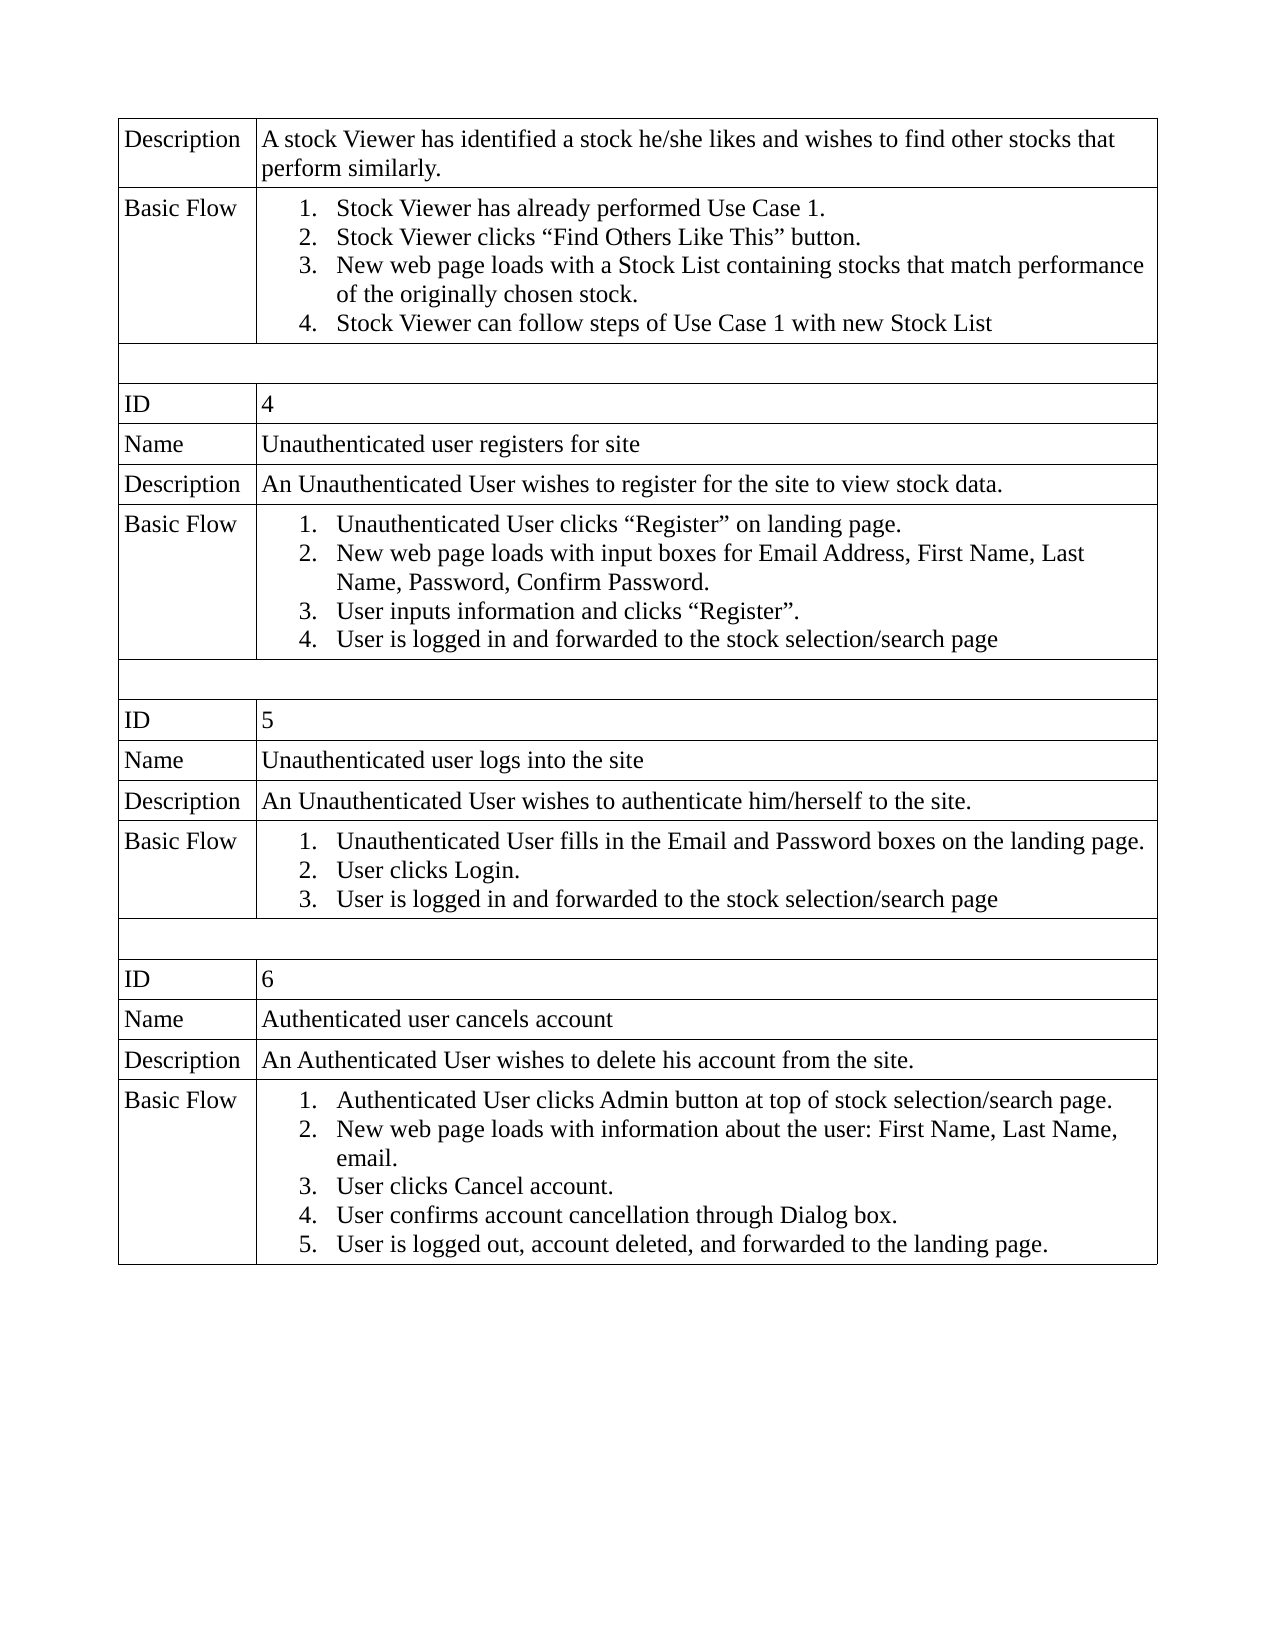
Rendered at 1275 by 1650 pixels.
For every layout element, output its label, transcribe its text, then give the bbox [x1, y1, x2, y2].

table_cell Name [119, 424, 256, 463]
table_cell Unauthenticated user logs into the site [257, 741, 1157, 780]
table_cell [119, 344, 1157, 383]
table_cell Description [119, 119, 256, 187]
table_cell Authenticated user cancels account [257, 1000, 1157, 1039]
table_cell An Authenticated User wishes to delete his account from the site. [257, 1040, 1157, 1079]
table_cell Basic Flow [119, 1080, 256, 1263]
table_cell An Unauthenticated User wishes to authenticate him/herself to the site. [257, 781, 1157, 820]
table_cell Name [119, 1000, 256, 1039]
table_cell Basic Flow [119, 821, 256, 918]
table_cell Authenticated User clicks Admin button at top of stock selection/search page. New web page loads with information about the user: First Name, Last Name, email. User clicks Cancel account. User confirms account cancellation through Dialog box. User is logged out, account deleted, and forwarded to the landing page. [257, 1080, 1157, 1263]
table_cell ID [119, 960, 256, 999]
table_cell Description [119, 1040, 256, 1079]
table_cell Basic Flow [119, 505, 256, 659]
table_cell Description [119, 465, 256, 504]
table_cell 6 [257, 960, 1157, 999]
table_cell An Unauthenticated User wishes to register for the site to view stock data. [257, 465, 1157, 504]
table_cell A stock Viewer has identified a stock he/she likes and wishes to find other stocks that perform similarly. [257, 119, 1157, 187]
table_cell ID [119, 384, 256, 423]
table_cell Stock Viewer has already performed Use Case 1. Stock Viewer clicks “Find Others Like This” button. New web page loads with a Stock List containing stocks that match performance of the originally chosen stock. Stock Viewer can follow steps of Use Case 1 with new Stock List [257, 188, 1157, 342]
table_cell [119, 660, 1157, 699]
table_cell Name [119, 741, 256, 780]
table_cell 5 [257, 700, 1157, 740]
table_cell Unauthenticated User fills in the Email and Password boxes on the landing page. User clicks Login. User is logged in and forwarded to the stock selection/search page [257, 821, 1157, 918]
table_cell Unauthenticated user registers for site [257, 424, 1157, 463]
table_cell ID [119, 700, 256, 740]
table_cell Description [119, 781, 256, 820]
table_cell Basic Flow [119, 188, 256, 342]
table_cell [119, 919, 1157, 958]
table_cell Unauthenticated User clicks “Register” on landing page. New web page loads with input boxes for Email Address, First Name, Last Name, Password, Confirm Password. User inputs information and clicks “Register”. User is logged in and forwarded to the stock selection/search page [257, 505, 1157, 659]
table_cell 4 [257, 384, 1157, 423]
